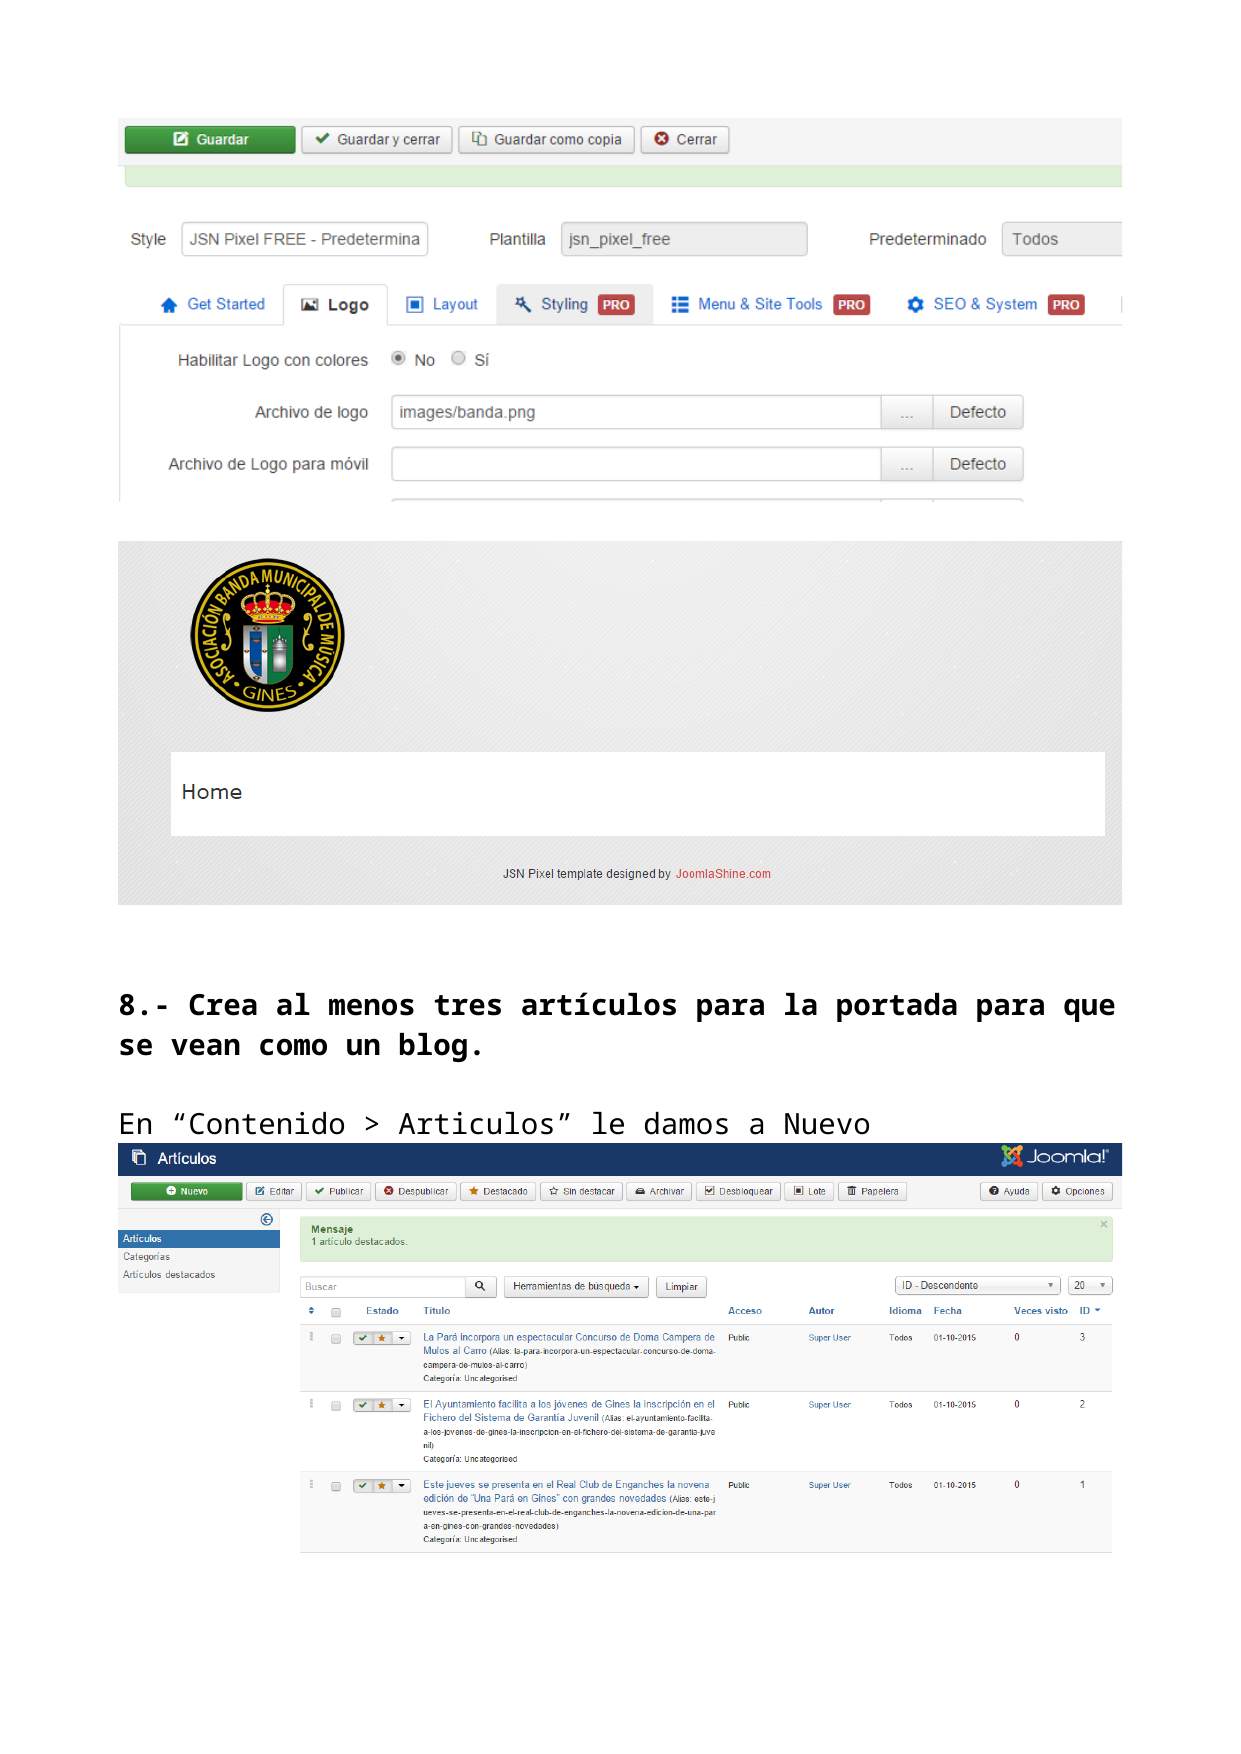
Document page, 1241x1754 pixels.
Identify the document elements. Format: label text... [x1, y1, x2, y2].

text En “Contenido > Articulos” le damos a Nuevo [118, 1103, 1122, 1143]
picture [118, 1143, 1123, 1569]
text 8.- Crea al menos tres artículos para la portada para que se vean como un blog. [118, 984, 1122, 1064]
picture [118, 118, 1123, 502]
picture [118, 541, 1123, 905]
